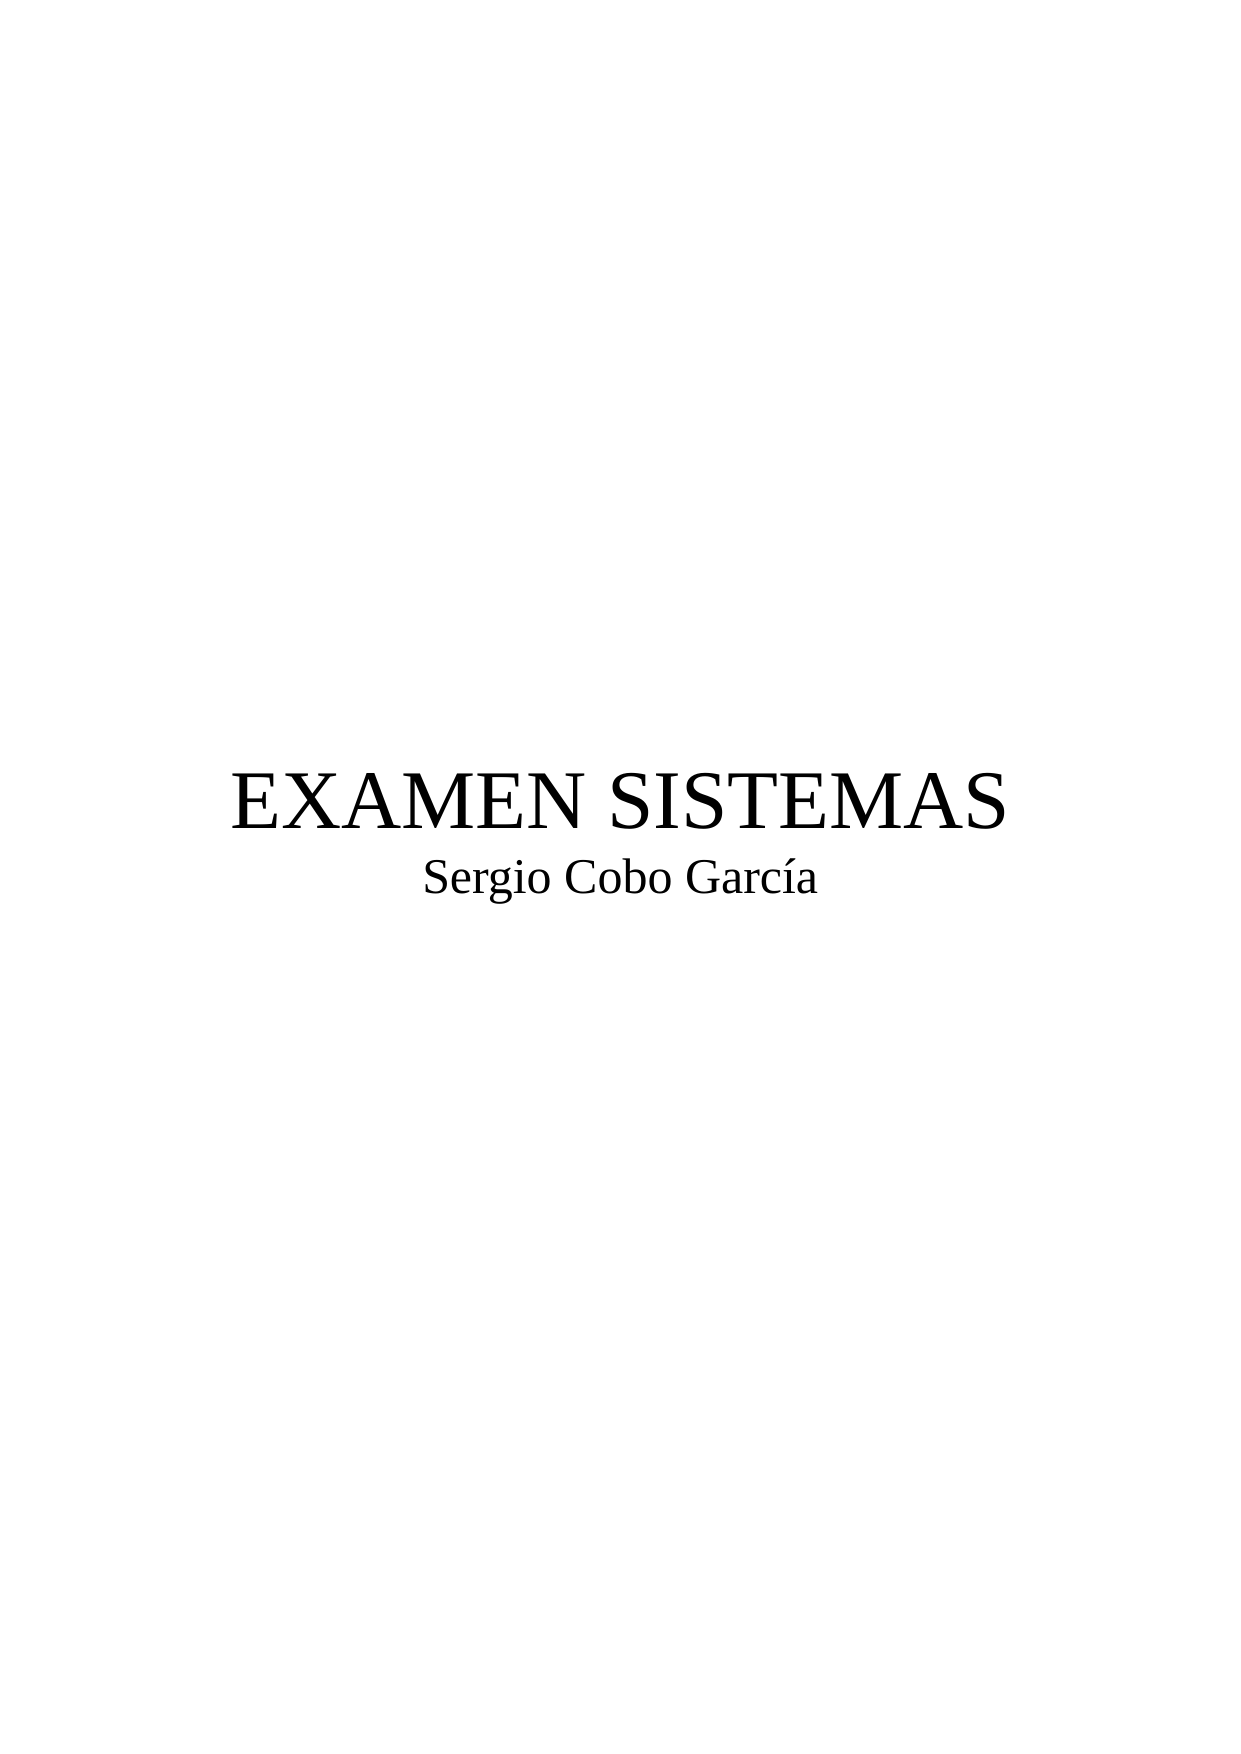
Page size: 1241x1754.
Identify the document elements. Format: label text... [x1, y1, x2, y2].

text EXAMEN SISTEMAS [118, 751, 1122, 846]
text Sergio Cobo García [118, 846, 1122, 904]
